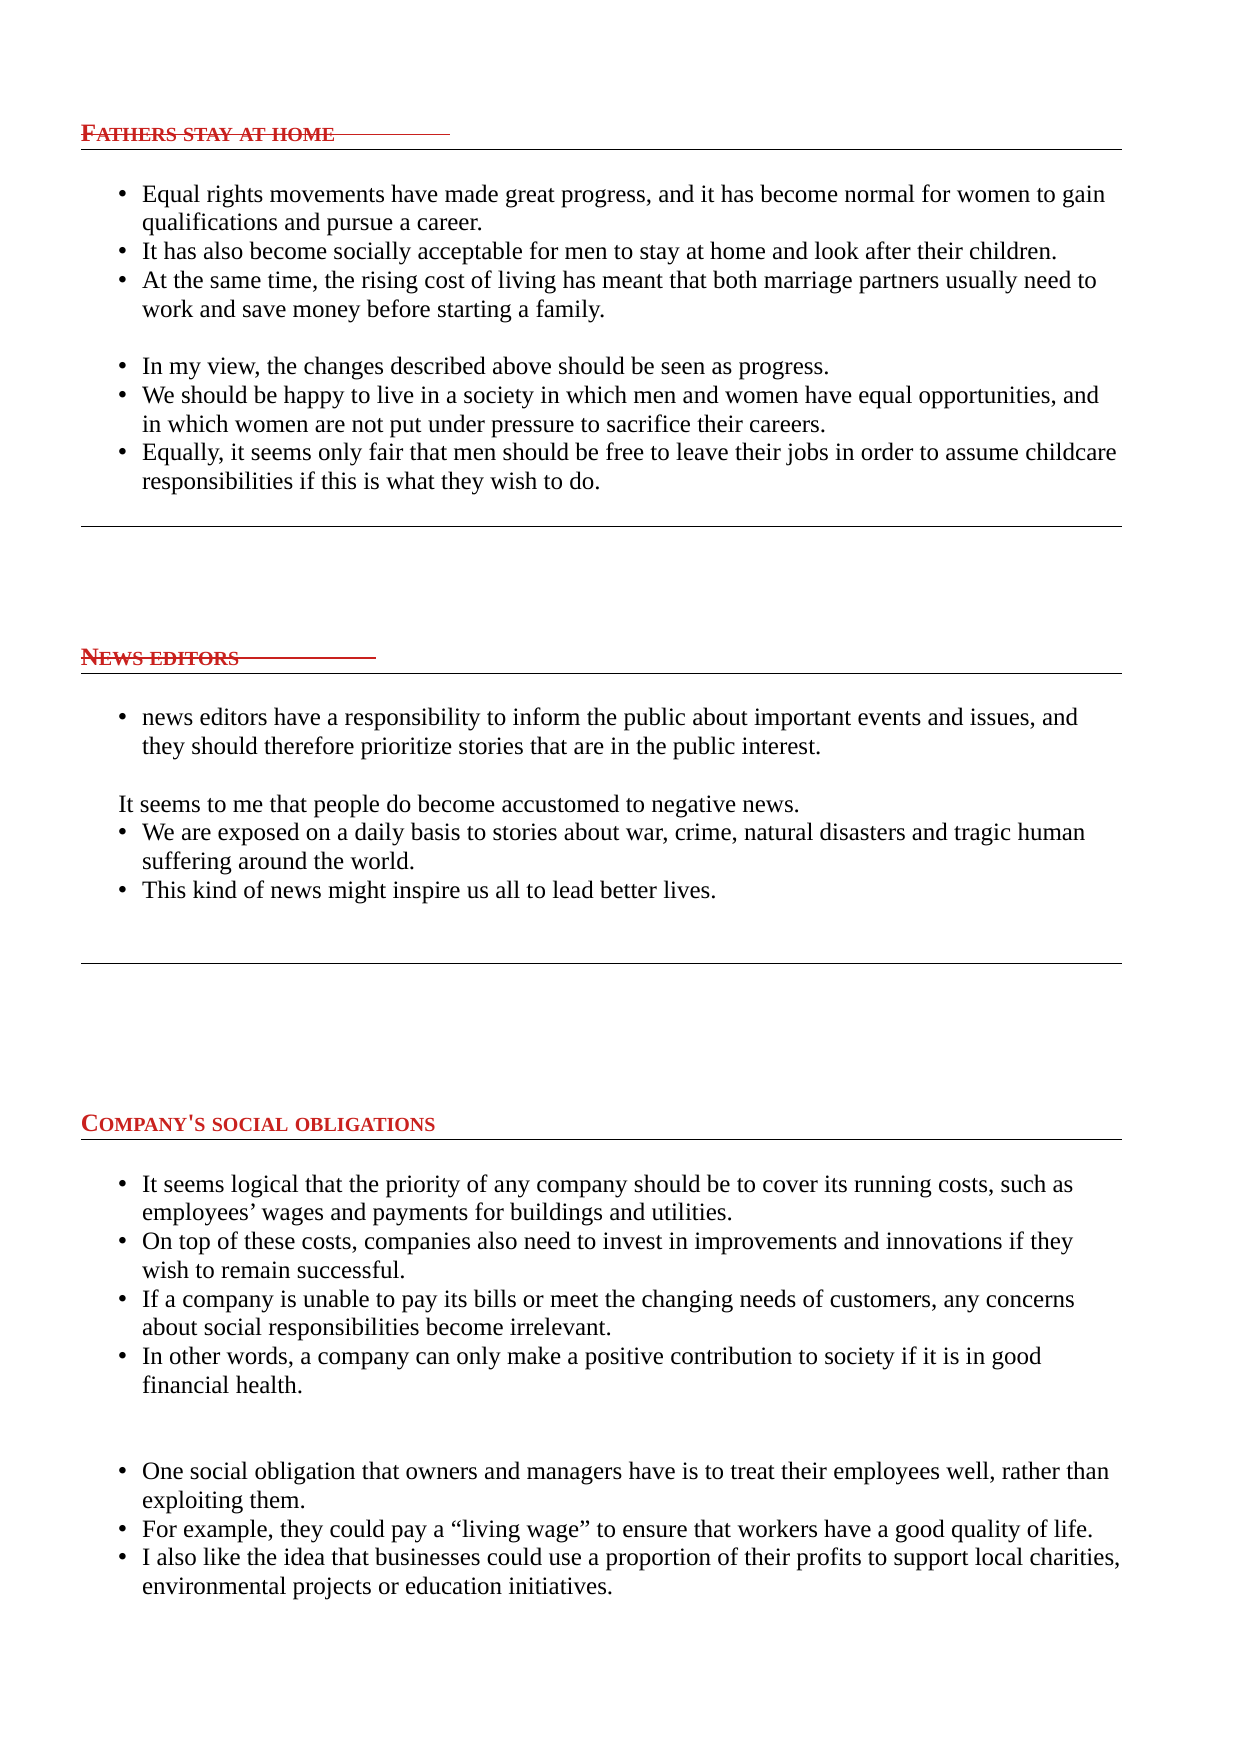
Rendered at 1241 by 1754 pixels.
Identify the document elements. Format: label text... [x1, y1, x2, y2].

subtitle News editors [81, 642, 1122, 673]
list Equally, it seems only fair that men should be free to leave their jobs in order to assume childcare responsibilities if this is what they wish to do. [118, 437, 1122, 495]
subtitle Company's social obligations [81, 1108, 1122, 1139]
list If a company is unable to pay its bills or meet the changing needs of customers, any concerns about social responsibilities become irrelevant. [118, 1284, 1122, 1341]
list It seems logical that the priority of any company should be to cover its running costs, such as employees’ wages and payments for buildings and utilities. [118, 1169, 1122, 1226]
list On top of these costs, companies also need to invest in improvements and innovations if they wish to remain successful. [118, 1226, 1122, 1284]
list In other words, a company can only make a positive contribution to society if it is in good financial health. [118, 1341, 1122, 1399]
list In my view, the changes described above should be seen as progress. [118, 351, 1122, 380]
list Equal rights movements have made great progress, and it has become normal for women to gain qualifications and pursue a career. [118, 179, 1122, 236]
subtitle Fathers stay at home [81, 118, 1122, 149]
list We are exposed on a daily basis to stories about war, crime, natural disasters and tragic human suffering around the world. [118, 817, 1122, 875]
list news editors have a responsibility to inform the public about important events and issues, and they should therefore prioritize stories that are in the public interest. [118, 702, 1122, 760]
list This kind of news might inspire us all to lead better lives. [118, 875, 1122, 904]
text It seems to me that people do become accustomed to negative news. [118, 789, 1122, 817]
list We should be happy to live in a society in which men and women have equal opportunities, and in which women are not put under pressure to sacrifice their careers. [118, 380, 1122, 437]
list It has also become socially acceptable for men to stay at home and look after their children. [118, 236, 1122, 265]
list One social obligation that owners and managers have is to treat their employees well, rather than exploiting them. [118, 1456, 1122, 1514]
list At the same time, the rising cost of living has meant that both marriage partners usually need to work and save money before starting a family. [118, 265, 1122, 322]
list I also like the idea that businesses could use a proportion of their profits to support local charities, environmental projects or education initiatives. [118, 1542, 1122, 1600]
list For example, they could pay a “living wage” to ensure that workers have a good quality of life. [118, 1514, 1122, 1542]
